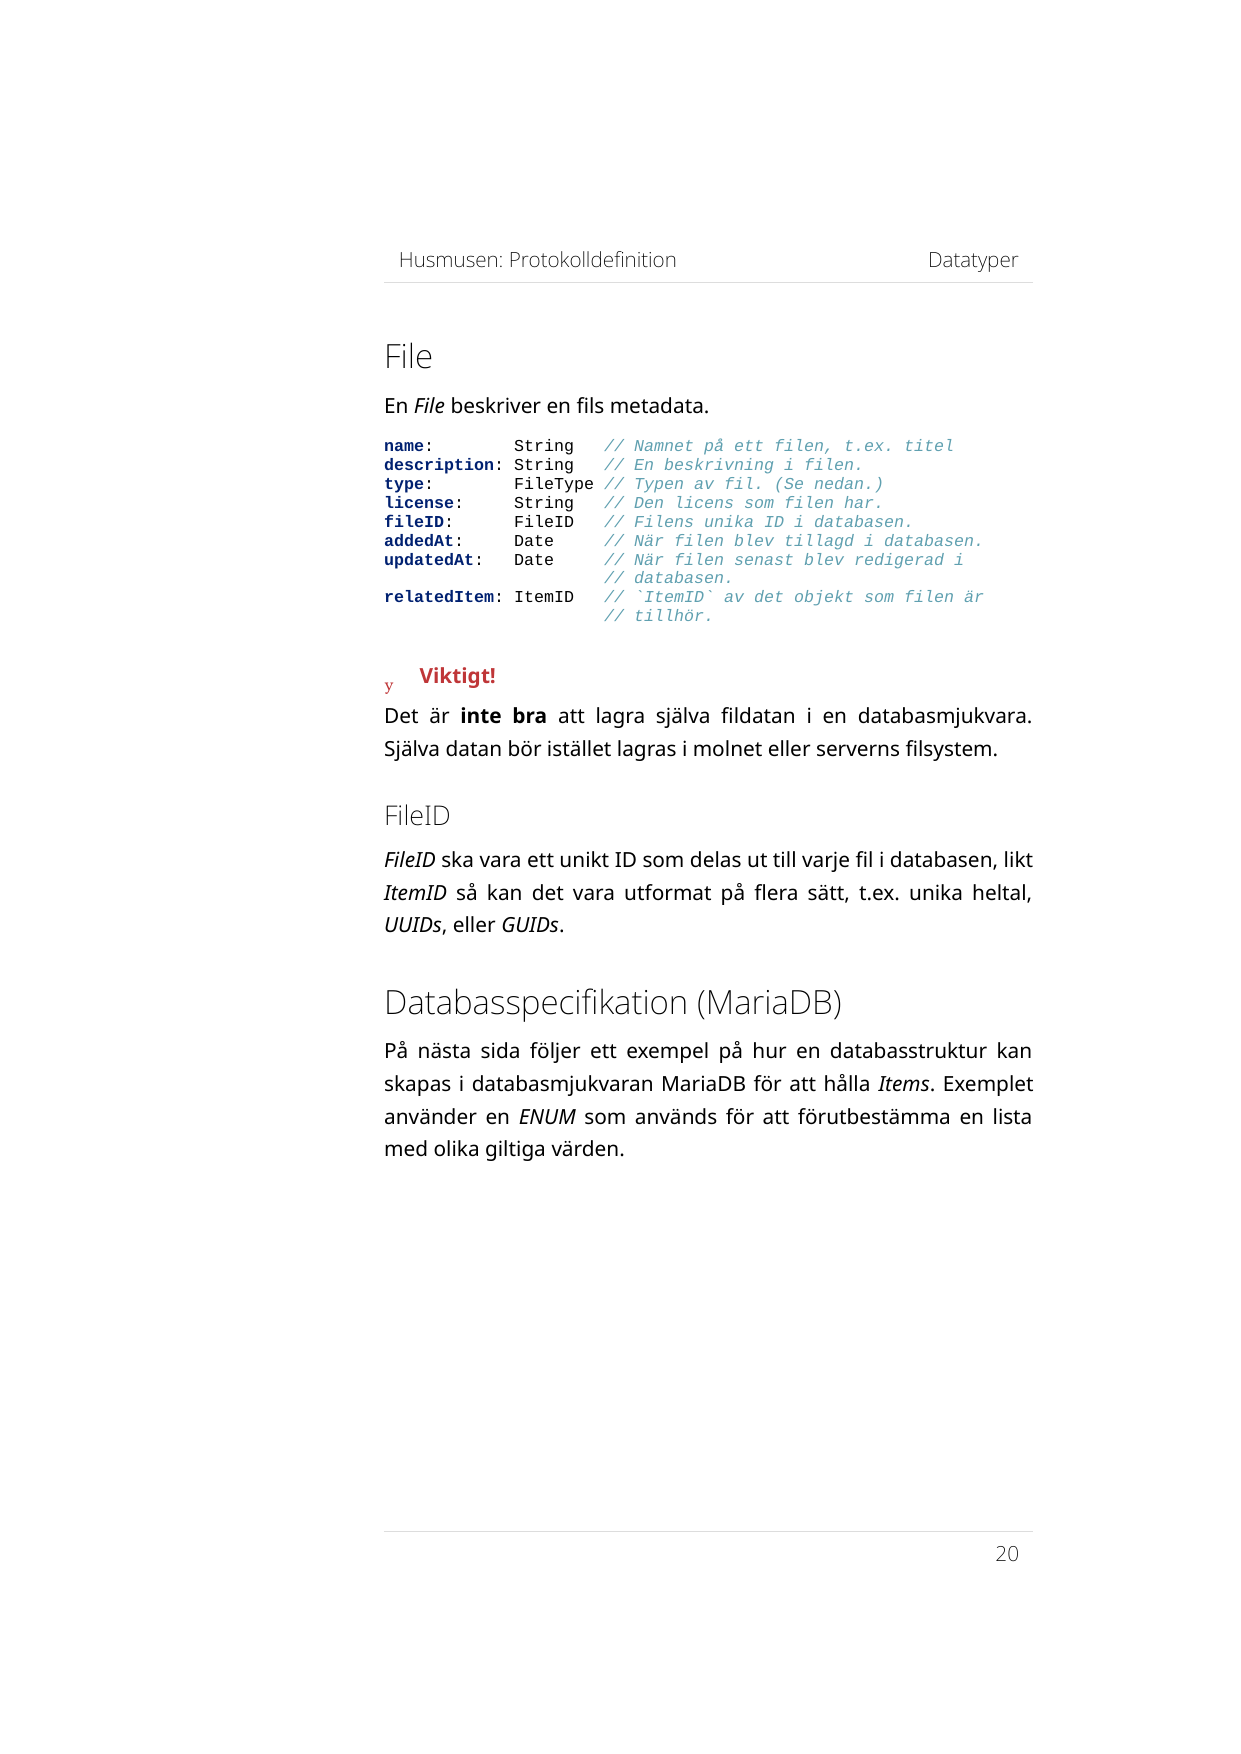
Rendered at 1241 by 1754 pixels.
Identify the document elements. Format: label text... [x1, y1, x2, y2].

subtitle FileID [384, 796, 1033, 833]
text På nästa sida följer ett exempel på hur en databasstruktur kan skapas i databasmjukvaran MariaDB för att hålla Items. Exemplet använder en ENUM som används för att förutbestämma en lista med olika giltiga värden. [384, 1037, 1033, 1163]
subtitle File [384, 333, 1033, 378]
text // databasen. [384, 570, 1033, 589]
text description: String // En beskrivning i filen. [384, 457, 1033, 476]
subtitle Databasspecifikation (MariaDB) [384, 979, 1033, 1024]
text fileID: FileID // Filens unika ID i databasen. [384, 513, 1033, 532]
text license: String // Den licens som filen har. [384, 494, 1033, 513]
text addedAt: Date // När filen blev tillagd i databasen. [384, 532, 1033, 551]
text FileID ska vara ett unikt ID som delas ut till varje fil i databasen, likt ItemID så kan det vara utformat på flera sätt, t.ex. unika heltal, UUIDs, eller GUIDs. [384, 845, 1033, 939]
text // tillhör. [384, 608, 1033, 626]
text type: FileType // Typen av fil. (Se nedan.) [384, 476, 1033, 494]
text En File beskriver en fils metadata. [384, 391, 1033, 419]
text Det är inte bra att lagra själva fildatan i en databasmjukvara. Själva datan bör istället lagras i molnet eller serverns filsystem. [384, 702, 1033, 763]
text updatedAt: Date // När filen senast blev redigerad i [384, 551, 1033, 570]
text relatedItem: ItemID // `ItemID` av det objekt som filen är [384, 589, 1033, 608]
text name: String // Namnet på ett filen, t.ex. titel [384, 438, 1033, 457]
list Viktigt! [384, 656, 1033, 696]
